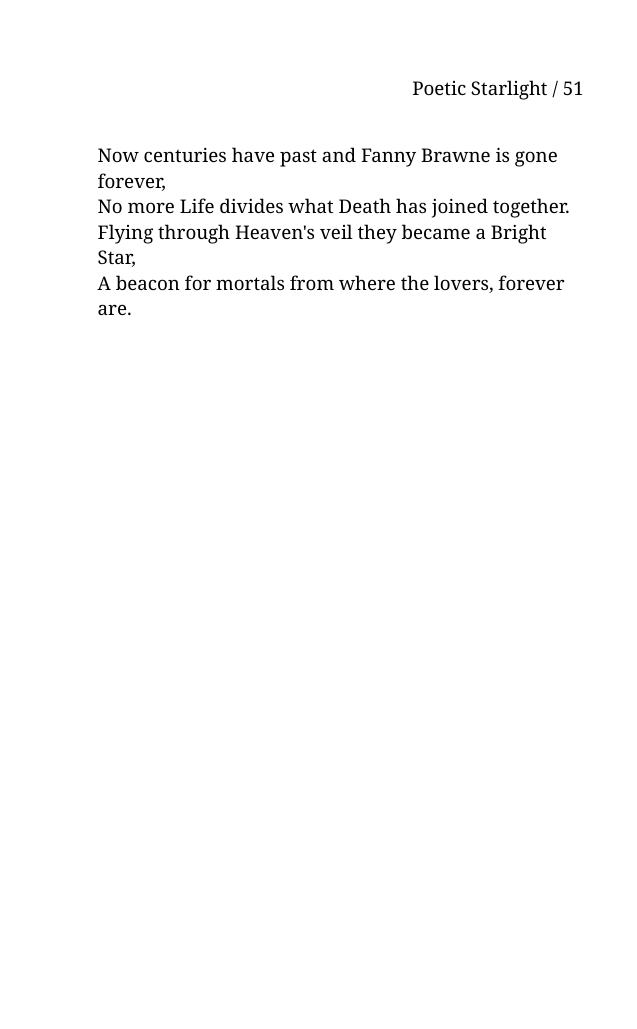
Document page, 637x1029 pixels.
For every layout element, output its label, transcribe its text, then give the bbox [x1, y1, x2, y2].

text Flying through Heaven's veil they became a Bright Star, [97, 219, 583, 270]
text No more Life divides what Death has joined together. [97, 194, 583, 219]
text Now centuries have past and Fanny Brawne is gone forever, [97, 143, 583, 194]
text A beacon for mortals from where the lovers, forever are. [97, 270, 583, 321]
